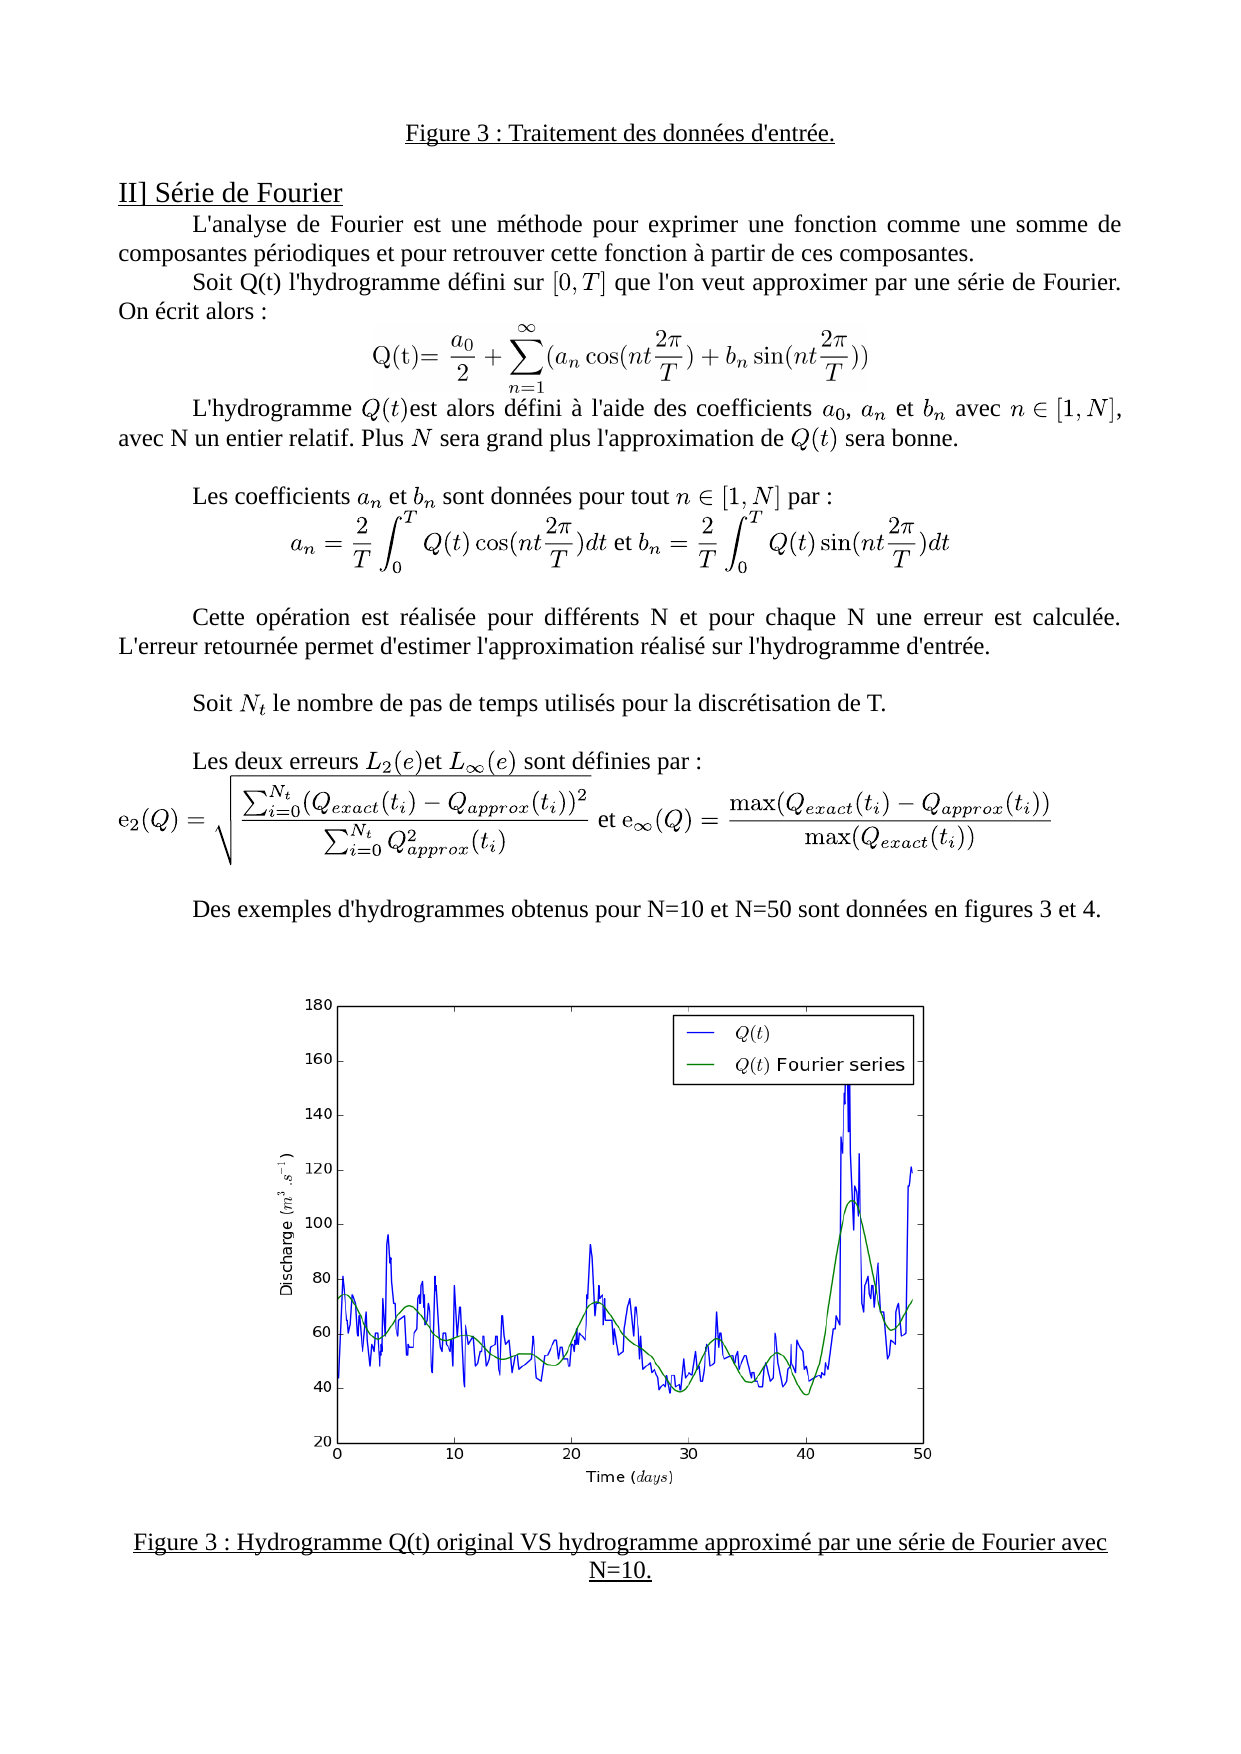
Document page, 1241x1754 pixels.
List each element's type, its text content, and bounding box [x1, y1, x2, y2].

text et [608, 511, 638, 573]
text Cette opération est réalisée pour différents N et pour chaque N une erreur est calculée. L'erreur retournée permet d'estimer l'approximation réalisé sur l'hydrogramme d'entrée. [118, 602, 1122, 659]
text [951, 511, 1122, 573]
text Figure 3 : Traitement des données d'entrée. [118, 118, 1122, 147]
text L'hydrogramme est alors défini à l'aide des coefficients , et avec , avec N un entier relatif. Plus sera grand plus l'approximation de sera bonne. [118, 393, 1122, 452]
text L'analyse de Fourier est une méthode pour exprimer une fonction comme une somme de composantes périodiques et pour retrouver cette fonction à partir de ces composantes. [118, 209, 1122, 267]
picture [242, 951, 998, 1497]
text [118, 511, 290, 573]
text Des exemples d'hydrogrammes obtenus pour N=10 et N=50 sont données en figures 3 et 4. [118, 894, 1122, 923]
text Soit Q(t) l'hydrogramme défini sur que l'on veut approximer par une série de Fourier. On écrit alors : [118, 267, 1122, 325]
picture [373, 324, 867, 393]
text Les deux erreurs et sont définies par : [118, 746, 1122, 775]
text Les coefficients et sont données pour tout par : [118, 481, 1122, 511]
text Figure 3 : Hydrogramme Q(t) original VS hydrogramme approximé par une série de Fourier avec N=10. [118, 1527, 1122, 1584]
text Soit le nombre de pas de temps utilisés pour la discrétisation de T. [118, 688, 1122, 717]
text et [592, 775, 1122, 865]
text II] Série de Fourier [118, 176, 1122, 209]
